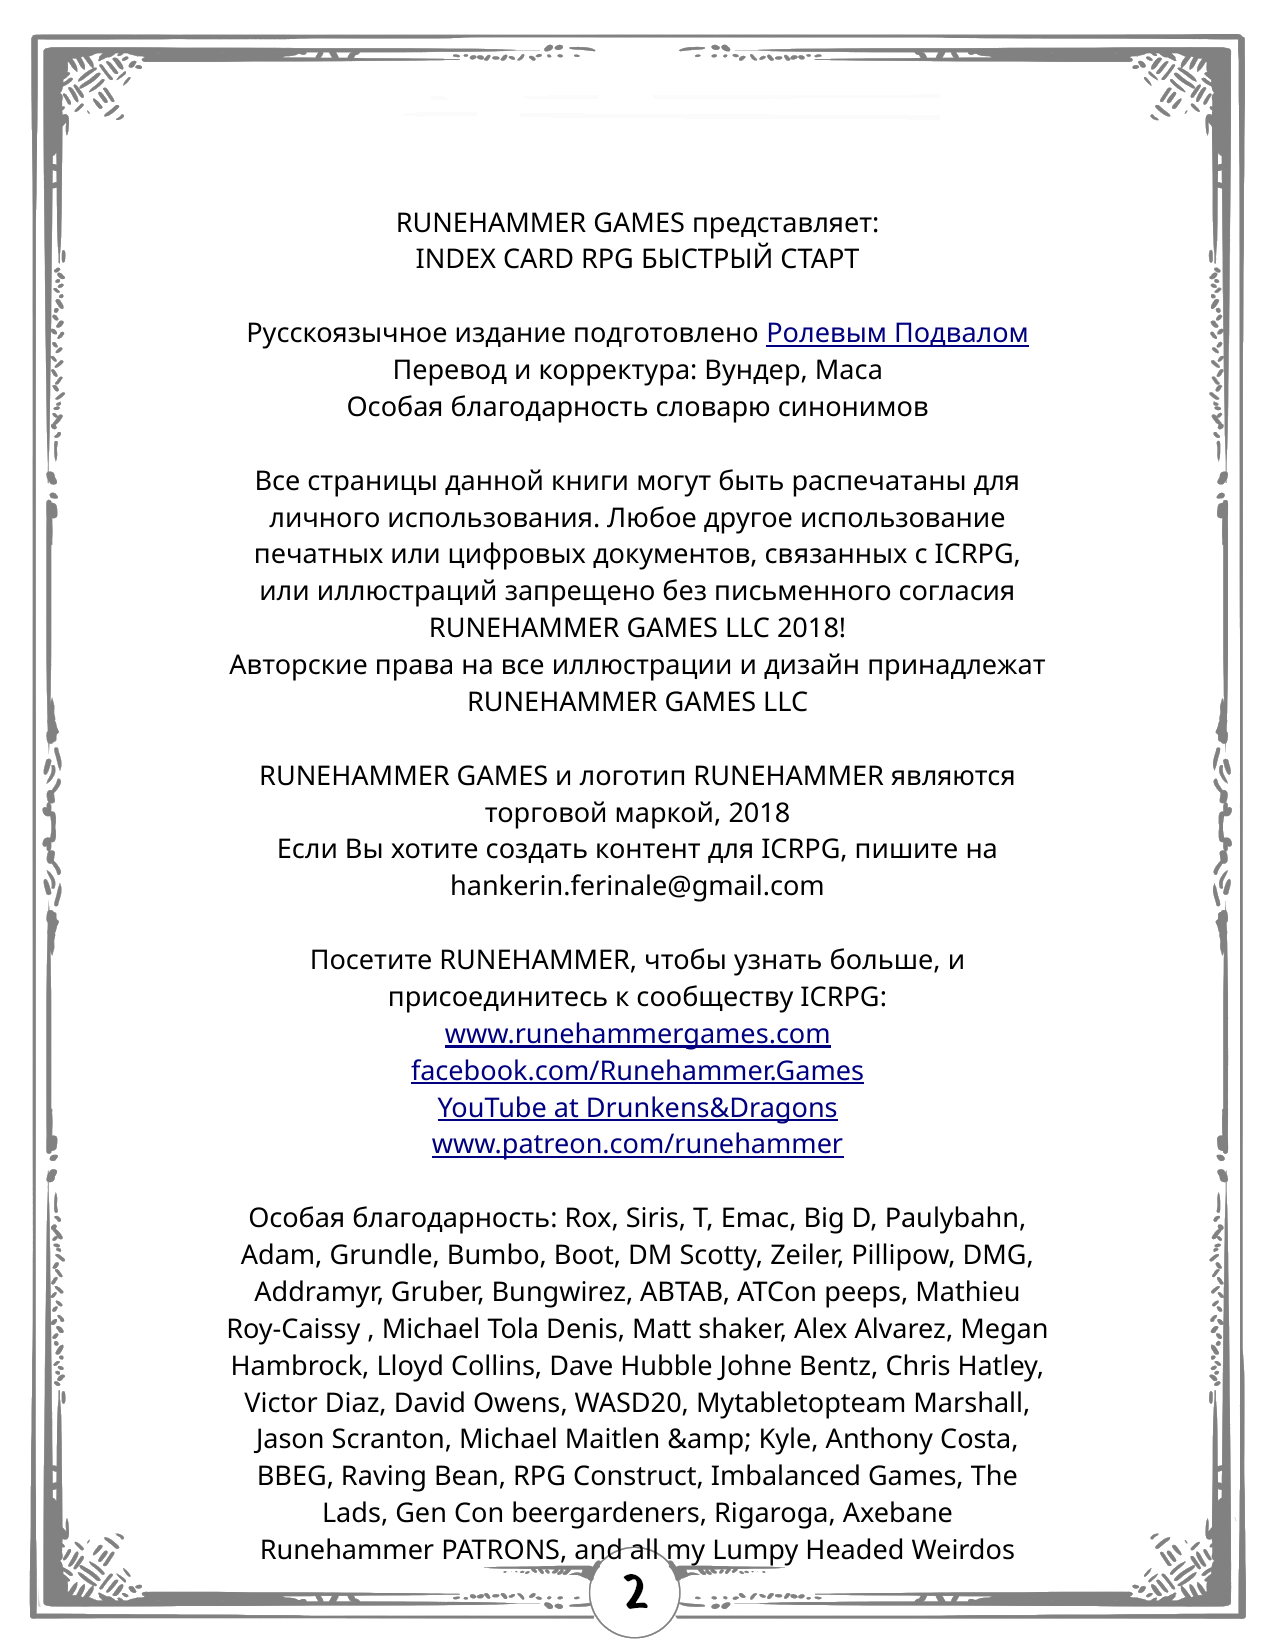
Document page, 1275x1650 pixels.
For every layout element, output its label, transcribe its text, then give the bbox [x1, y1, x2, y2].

text Русскоязычное издание подготовлено Ролевым Подвалом [225, 314, 1050, 351]
text www.runehammergames.com [225, 1014, 1050, 1051]
text facebook.com/Runehammer.Games [225, 1051, 1050, 1088]
text RUNEHAMMER GAMES LLC [225, 682, 1050, 719]
text Перевод и корректура: Вундер, Маса [225, 351, 1050, 387]
text Авторские права на все иллюстрации и дизайн принадлежат [225, 646, 1050, 682]
text Если Вы хотите создать контент для ICRPG, пишите на [225, 830, 1050, 867]
text www.patreon.com/runehammer [225, 1125, 1050, 1162]
text Посетите RUNEHAMMER, чтобы узнать больше, и присоединитесь к сообществу ICRPG: [225, 941, 1050, 1014]
text hankerin.ferinale@gmail.com [225, 867, 1050, 904]
text Все страницы данной книги могут быть распечатаны для личного использования. Любое другое использование печатных или цифровых документов, связанных с ICRPG, или иллюстраций запрещено без письменного согласия RUNEHAMMER GAMES LLC 2018! [225, 461, 1050, 646]
text Особая благодарность словарю синонимов [225, 387, 1050, 424]
text YouTube at Drunkens&Dragons [225, 1088, 1050, 1125]
text Runehammer PATRONS, and all my Lumpy Headed Weirdos [225, 1531, 1050, 1567]
text RUNEHAMMER GAMES и логотип RUNEHAMMER являются торговой маркой, 2018 [225, 756, 1050, 830]
picture [0, 6, 1275, 1647]
text Особая благодарность: Rox, Siris, T, Emac, Big D, Paulybahn, Adam, Grundle, Bumbo, Boot, DM Scotty, Zeiler, Pillipow, DMG, Addramyr, Gruber, Bungwirez, ABTAB, ATCon peeps, Mathieu Roy-Caissy , Michael Tola Denis, Matt shaker, Alex Alvarez, Megan Hambrock, Lloyd Collins, Dave Hubble Johne Bentz, Chris Hatley, Victor Diaz, David Owens, WASD20, Mytabletopteam Marshall, Jason Scranton, Michael Maitlen &amp; Kyle, Anthony Costa, BBEG, Raving Bean, RPG Construct, Imbalanced Games, The Lads, Gen Con beergardeners, Rigaroga, Axebane [225, 1199, 1050, 1531]
text RUNEHAMMER GAMES представляет: [225, 203, 1050, 240]
text INDEX CARD RPG БЫСТРЫЙ СТАРТ [225, 240, 1050, 277]
